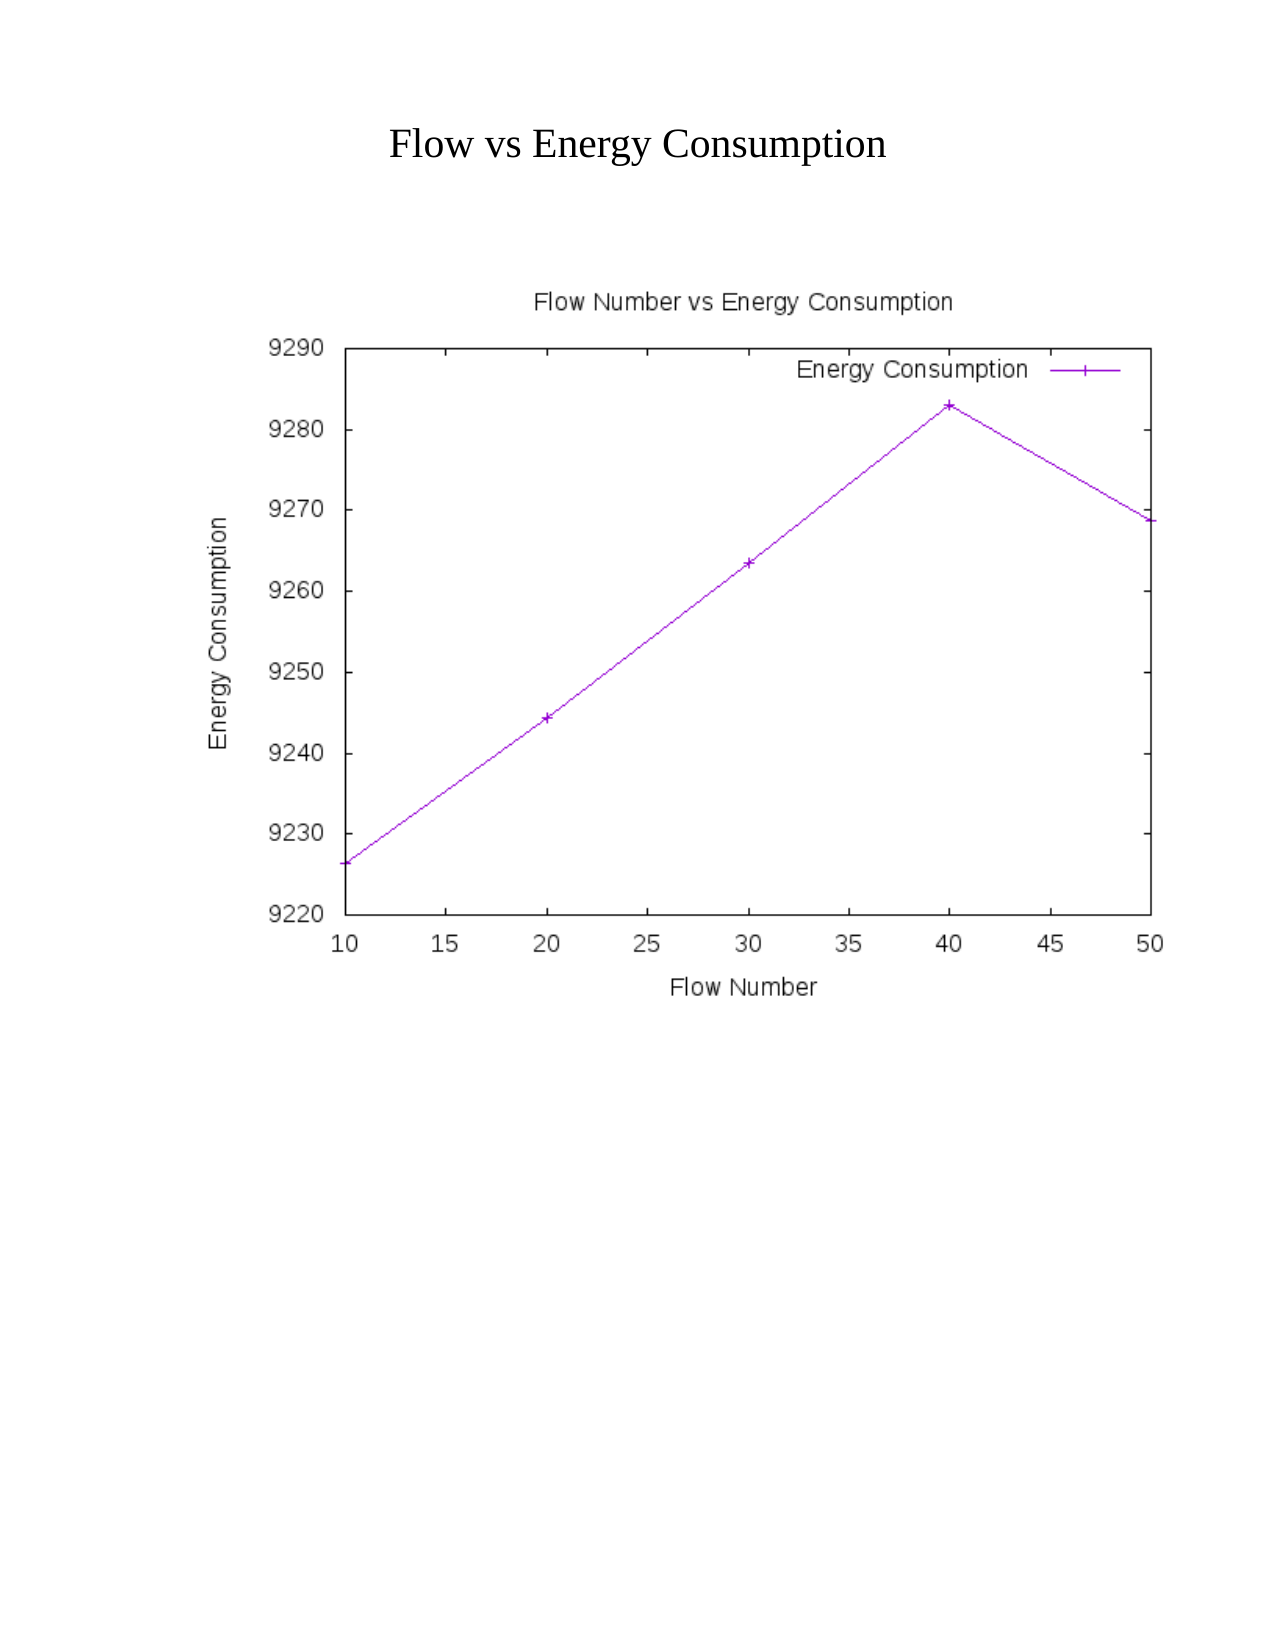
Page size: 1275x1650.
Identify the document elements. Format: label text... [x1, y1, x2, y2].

picture [198, 259, 1199, 1010]
text Flow vs Energy Consumption [118, 118, 1157, 166]
